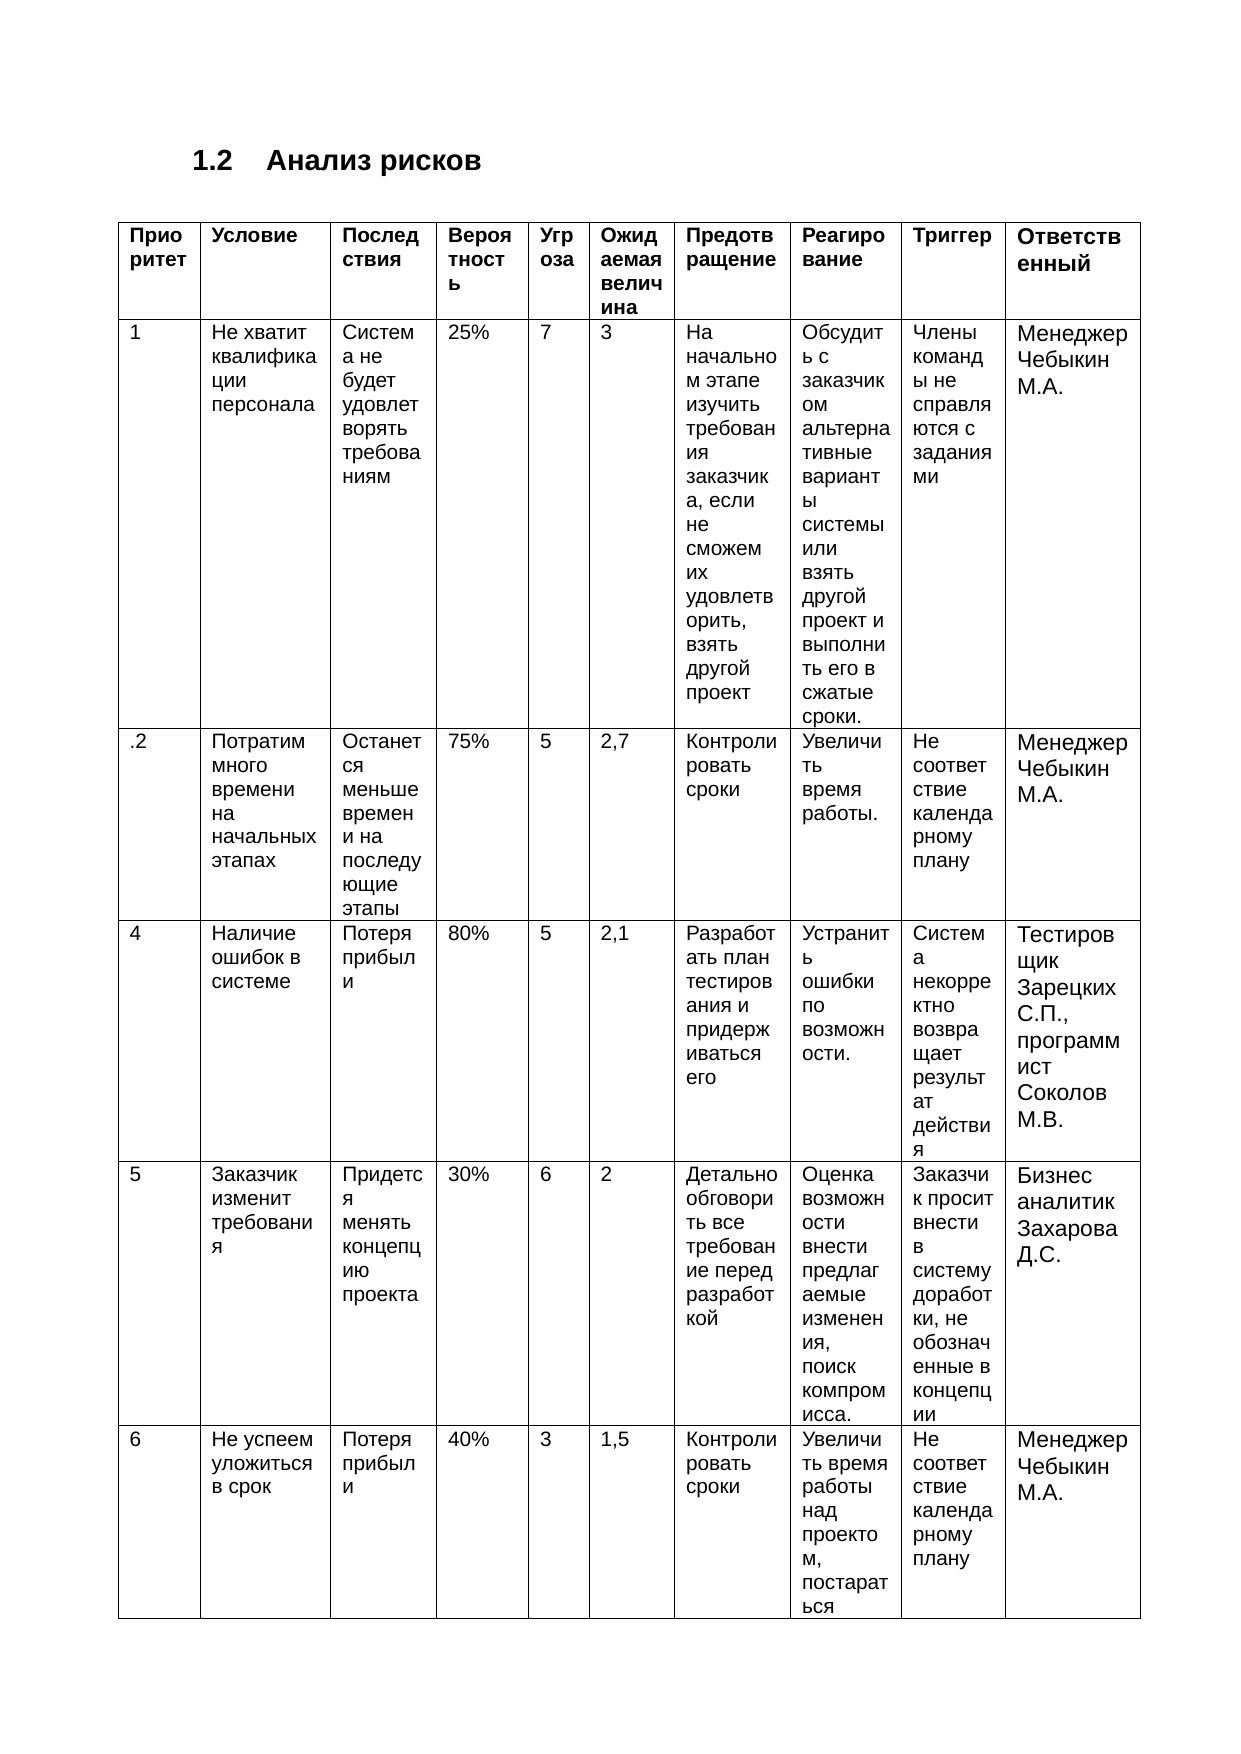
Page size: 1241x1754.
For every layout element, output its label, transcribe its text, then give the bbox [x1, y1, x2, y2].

table_header Предотвращение [675, 223, 790, 319]
table_header Угроза [529, 223, 589, 319]
table_cell .2 [119, 729, 200, 920]
table_cell 5 [529, 921, 589, 1161]
table_cell Контролировать сроки [675, 1426, 790, 1618]
table_cell Не соответствие календарному плану [902, 1426, 1005, 1618]
table_cell На начальном этапе изучить требования заказчика, если не сможем их удовлетворить, взять другой проект [675, 320, 790, 727]
table_header Ответственный [1006, 223, 1140, 319]
table_cell 5 [119, 1162, 200, 1425]
table_cell Детально обговорить все требование перед разработкой [675, 1162, 790, 1425]
table_cell Менеджер Чебыкин М.А. [1006, 729, 1140, 920]
table_cell 7 [529, 320, 589, 727]
table_cell 6 [119, 1426, 200, 1618]
table_cell Система не будет удовлетворять требованиям [331, 320, 436, 727]
table_cell Заказчик изменит требования [201, 1162, 330, 1425]
table_cell 80% [437, 921, 528, 1161]
table_cell Система некорректно возвращает результат действия [902, 921, 1005, 1161]
table_cell 2,7 [590, 729, 674, 920]
table_cell 25% [437, 320, 528, 727]
subtitle Анализ рисков [118, 143, 1122, 177]
table_header Ожидаемая величина [590, 223, 674, 319]
table_cell 6 [529, 1162, 589, 1425]
table_cell 30% [437, 1162, 528, 1425]
table_cell 2,1 [590, 921, 674, 1161]
table_cell Наличие ошибок в системе [201, 921, 330, 1161]
table_cell 40% [437, 1426, 528, 1618]
table_cell Потеря прибыли [331, 1426, 436, 1618]
table_header Условие [201, 223, 330, 319]
table_cell Менеджер Чебыкин М.А. [1006, 1426, 1140, 1618]
table_cell Устранить ошибки по возможности. [791, 921, 901, 1161]
table_cell Бизнес аналитик Захарова Д.С. [1006, 1162, 1140, 1425]
table_cell Потратим много времени на начальных этапах [201, 729, 330, 920]
table_cell 1 [119, 320, 200, 727]
table_cell Контролировать сроки [675, 729, 790, 920]
table_cell Не соответствие календарному плану [902, 729, 1005, 920]
table_cell Заказчик просит внести в систему доработки, не обозначенные в концепции [902, 1162, 1005, 1425]
table_cell Менеджер Чебыкин М.А. [1006, 320, 1140, 727]
table_header Реагирование [791, 223, 901, 319]
table_header Вероятность [437, 223, 528, 319]
table_cell Не успеем уложиться в срок [201, 1426, 330, 1618]
table_cell Придется менять концепцию проекта [331, 1162, 436, 1425]
table_cell 4 [119, 921, 200, 1161]
table_cell Обсудить с заказчиком альтернативные варианты системы или взять другой проект и выполнить его в сжатые сроки. [791, 320, 901, 727]
table_cell Разработать план тестирования и придерживаться его [675, 921, 790, 1161]
table_cell Увеличить время работы. [791, 729, 901, 920]
table_header Приоритет [119, 223, 200, 319]
table_header Триггер [902, 223, 1005, 319]
table_cell 5 [529, 729, 589, 920]
table_cell 3 [529, 1426, 589, 1618]
table_cell Останется меньше времени на последующие этапы [331, 729, 436, 920]
table_cell Оценка возможности внести предлагаемые изменения, поиск компромисса. [791, 1162, 901, 1425]
table_cell 2 [590, 1162, 674, 1425]
table_cell Увеличить время работы над проектом, постараться [791, 1426, 901, 1618]
table_cell Члены команды не справляются с заданиями [902, 320, 1005, 727]
table_cell Тестировщик Зарецких С.П., программист Соколов М.В. [1006, 921, 1140, 1161]
table_cell 1,5 [590, 1426, 674, 1618]
table_cell Потеря прибыли [331, 921, 436, 1161]
table_cell 75% [437, 729, 528, 920]
table_cell 3 [590, 320, 674, 727]
table_header Последствия [331, 223, 436, 319]
table_cell Не хватит квалификации персонала [201, 320, 330, 727]
